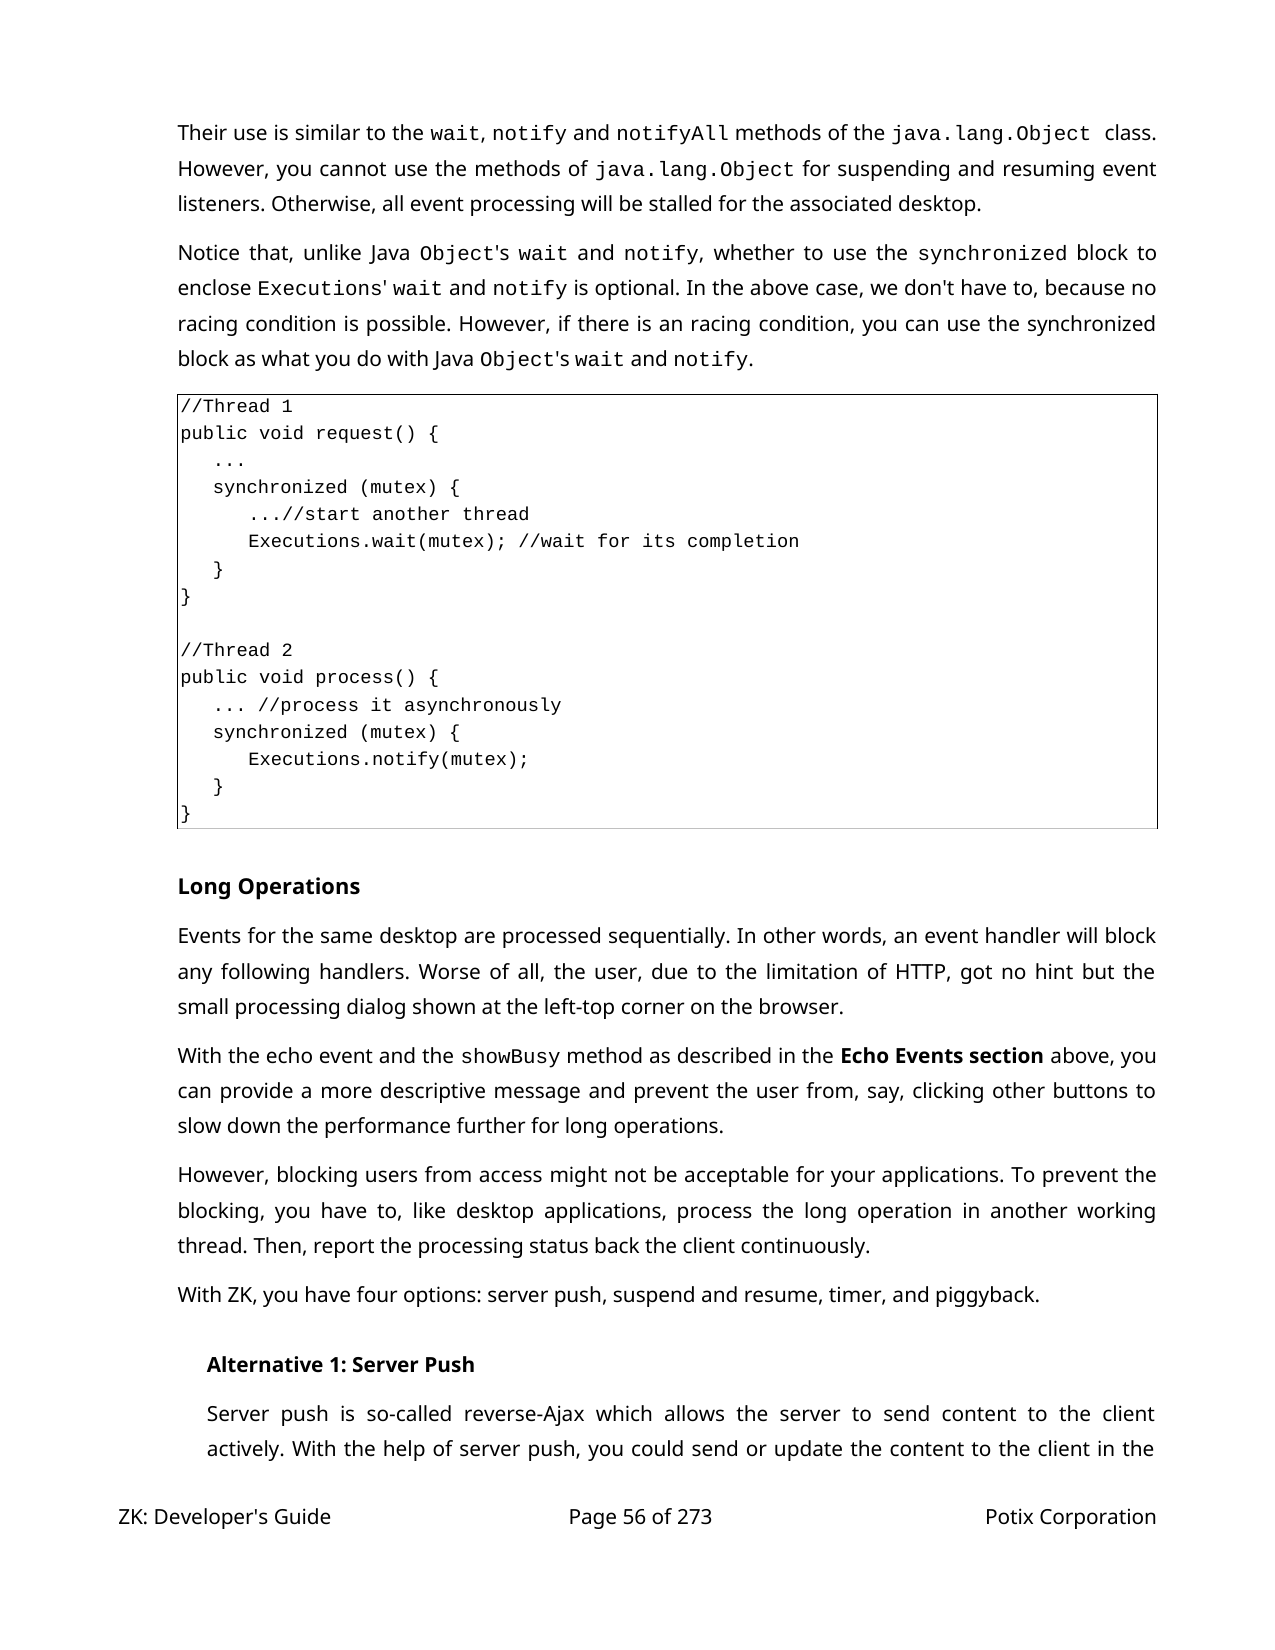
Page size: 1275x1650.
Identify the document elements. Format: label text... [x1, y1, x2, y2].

text Events for the same desktop are processed sequentially. In other words, an event handler will block any following handlers. Worse of all, the user, due to the limitation of HTTP, got no hint but the small processing dialog shown at the left-top corner on the browser. [177, 922, 1157, 1020]
text synchronized (mutex) { [178, 720, 1157, 744]
text Executions.notify(mutex); [178, 747, 1157, 771]
text public void process() { [178, 665, 1157, 689]
text ... [178, 448, 1157, 472]
subtitle Long Operations [177, 871, 1157, 901]
text Executions.wait(mutex); //wait for its completion [178, 529, 1157, 554]
text Notice that, unlike Java Object's wait and notify, whether to use the synchronized block to enclose Executions' wait and notify is optional. In the above case, we don't have to, because no racing condition is possible. However, if there is an racing condition, you can use the synchronized block as what you do with Java Object's wait and notify. [177, 238, 1157, 373]
text synchronized (mutex) { [178, 475, 1157, 499]
text //Thread 2 [178, 638, 1157, 662]
text With the echo event and the showBusy method as described in the Echo Events section above, you can provide a more descriptive message and prevent the user from, say, clicking other buttons to slow down the performance further for long operations. [177, 1041, 1157, 1140]
text } [178, 801, 1157, 828]
text Server push is so-called reverse-Ajax which allows the server to send content to the client actively. With the help of server push, you could send or update the content to the client in the [207, 1399, 1157, 1463]
text } [178, 584, 1157, 608]
subtitle Alternative 1: Server Push [207, 1351, 1157, 1379]
text //Thread 1 [178, 395, 1157, 418]
text ...//start another thread [178, 502, 1157, 526]
text With ZK, you have four options: server push, suspend and resume, timer, and piggyback. [177, 1280, 1157, 1308]
text } [178, 774, 1157, 798]
text ... //process it asynchronously [178, 692, 1157, 717]
text } [178, 557, 1157, 581]
text However, blocking users from access might not be acceptable for your applications. To prevent the blocking, you have to, like desktop applications, process the long operation in another working thread. Then, report the processing status back the client continuously. [177, 1161, 1157, 1259]
text public void request() { [178, 421, 1157, 445]
text Their use is similar to the wait, notify and notifyAll methods of the java.lang.Object class. However, you cannot use the methods of java.lang.Object for suspending and resuming event listeners. Otherwise, all event processing will be stalled for the associated desktop. [177, 118, 1157, 217]
